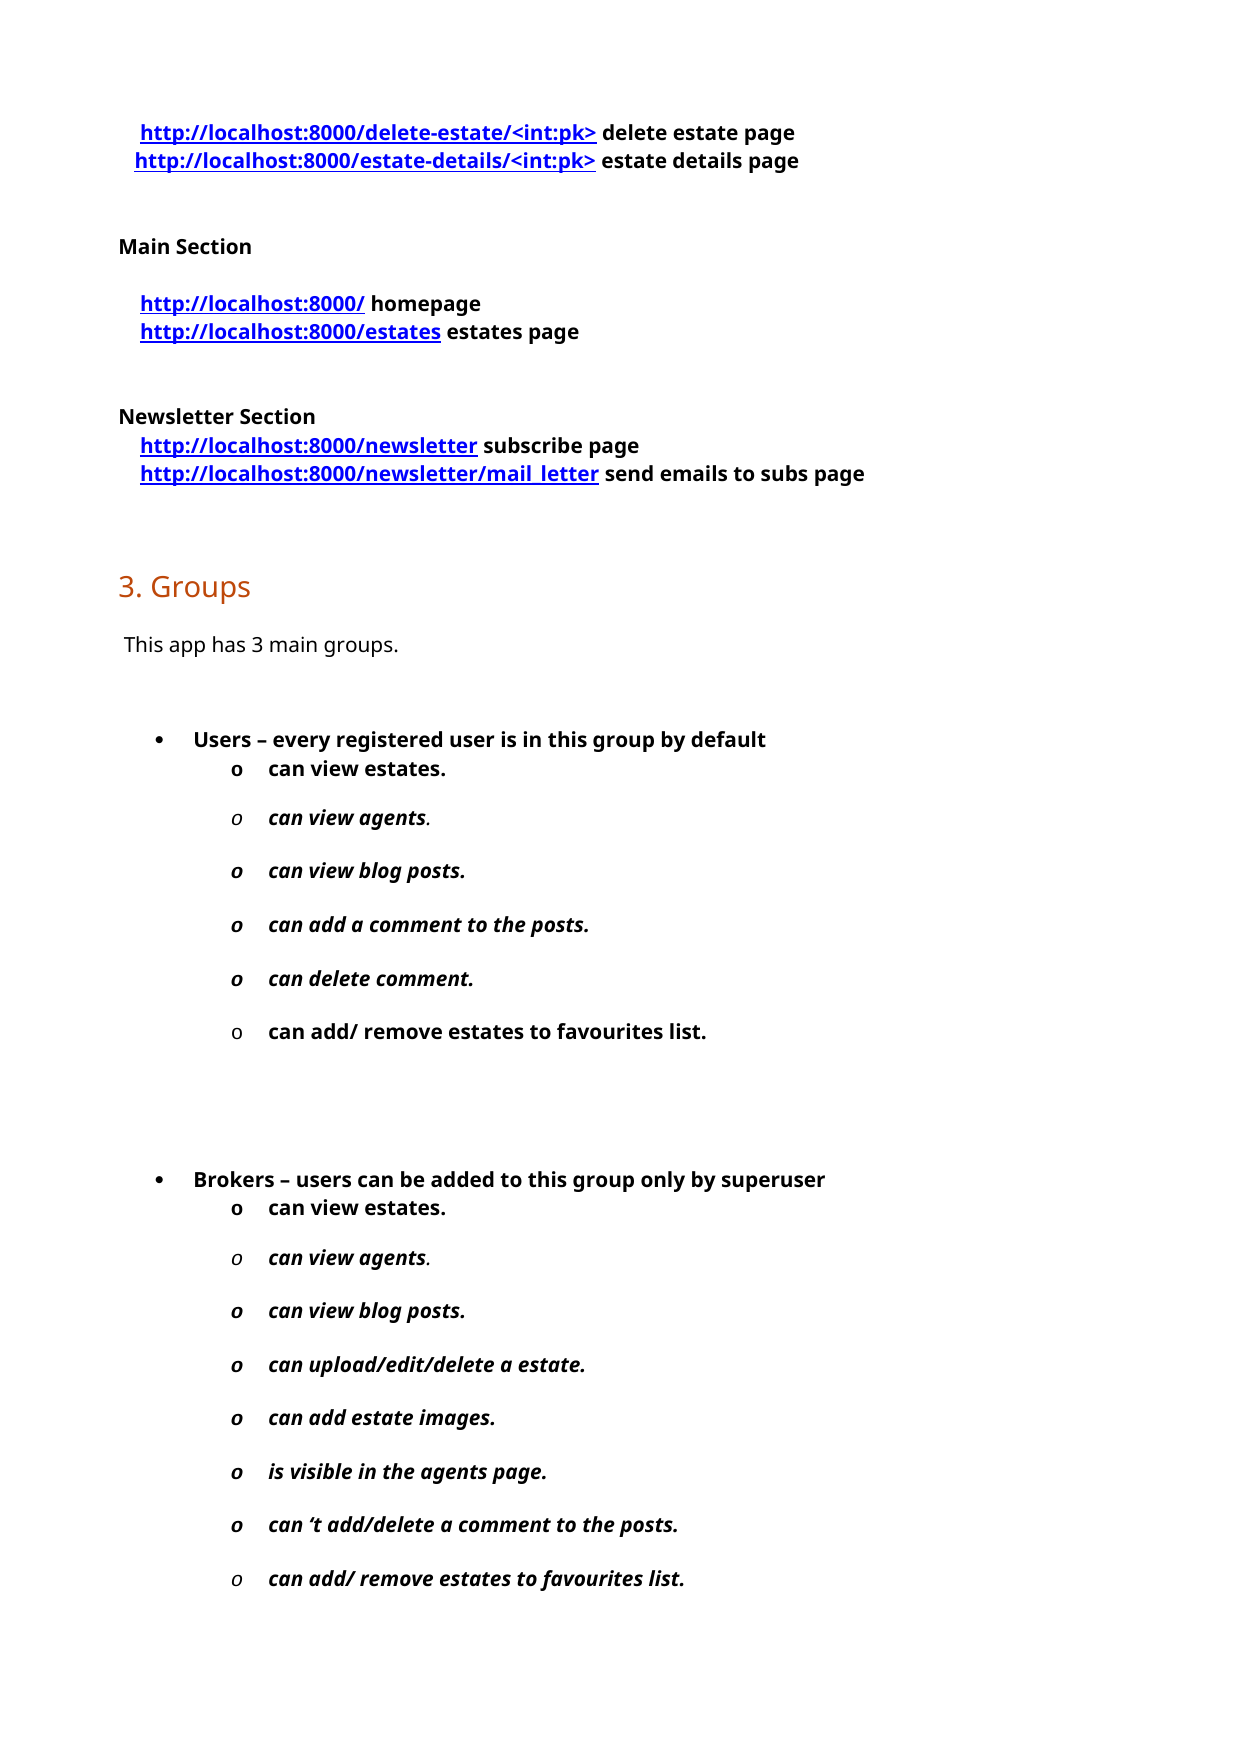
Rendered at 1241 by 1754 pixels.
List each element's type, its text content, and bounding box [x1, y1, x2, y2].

list is visible in the agents page. [231, 1457, 1122, 1486]
text http://localhost:8000/delete-estate/<int:pk> delete estate page [118, 118, 1122, 147]
list can view estates. [231, 1193, 1122, 1222]
list can add/ remove estates to favourites list. [231, 1017, 1122, 1046]
text Main Section [118, 232, 1122, 260]
list Brokers – users can be added to this group only by superuser [156, 1165, 1122, 1193]
list can ‘t add/delete a comment to the posts. [231, 1511, 1122, 1539]
text http://localhost:8000/newsletter subscribe page [118, 431, 1122, 459]
list can view blog posts. [231, 1296, 1122, 1325]
text http://localhost:8000/ homepage [118, 289, 1122, 317]
list can upload/edit/delete a estate. [231, 1350, 1122, 1378]
list can view blog posts. [231, 857, 1122, 885]
text Newsletter Section [118, 402, 1122, 431]
list can view estates. [231, 754, 1122, 782]
list can view agents. [231, 1243, 1122, 1271]
list can add a comment to the posts. [231, 910, 1122, 939]
subtitle 3. Groups [118, 566, 1122, 606]
list can add/ remove estates to favourites list. [231, 1564, 1122, 1593]
list can delete comment. [231, 964, 1122, 992]
text http://localhost:8000/estates estates page [118, 317, 1122, 346]
list can add estate images. [231, 1403, 1122, 1432]
text This app has 3 main groups. [118, 631, 1122, 659]
text http://localhost:8000/newsletter/mail_letter send emails to subs page [118, 459, 1122, 488]
text http://localhost:8000/estate-details/<int:pk> estate details page [118, 147, 1122, 175]
list can view agents. [231, 803, 1122, 832]
list Users – every registered user is in this group by default [156, 725, 1122, 754]
